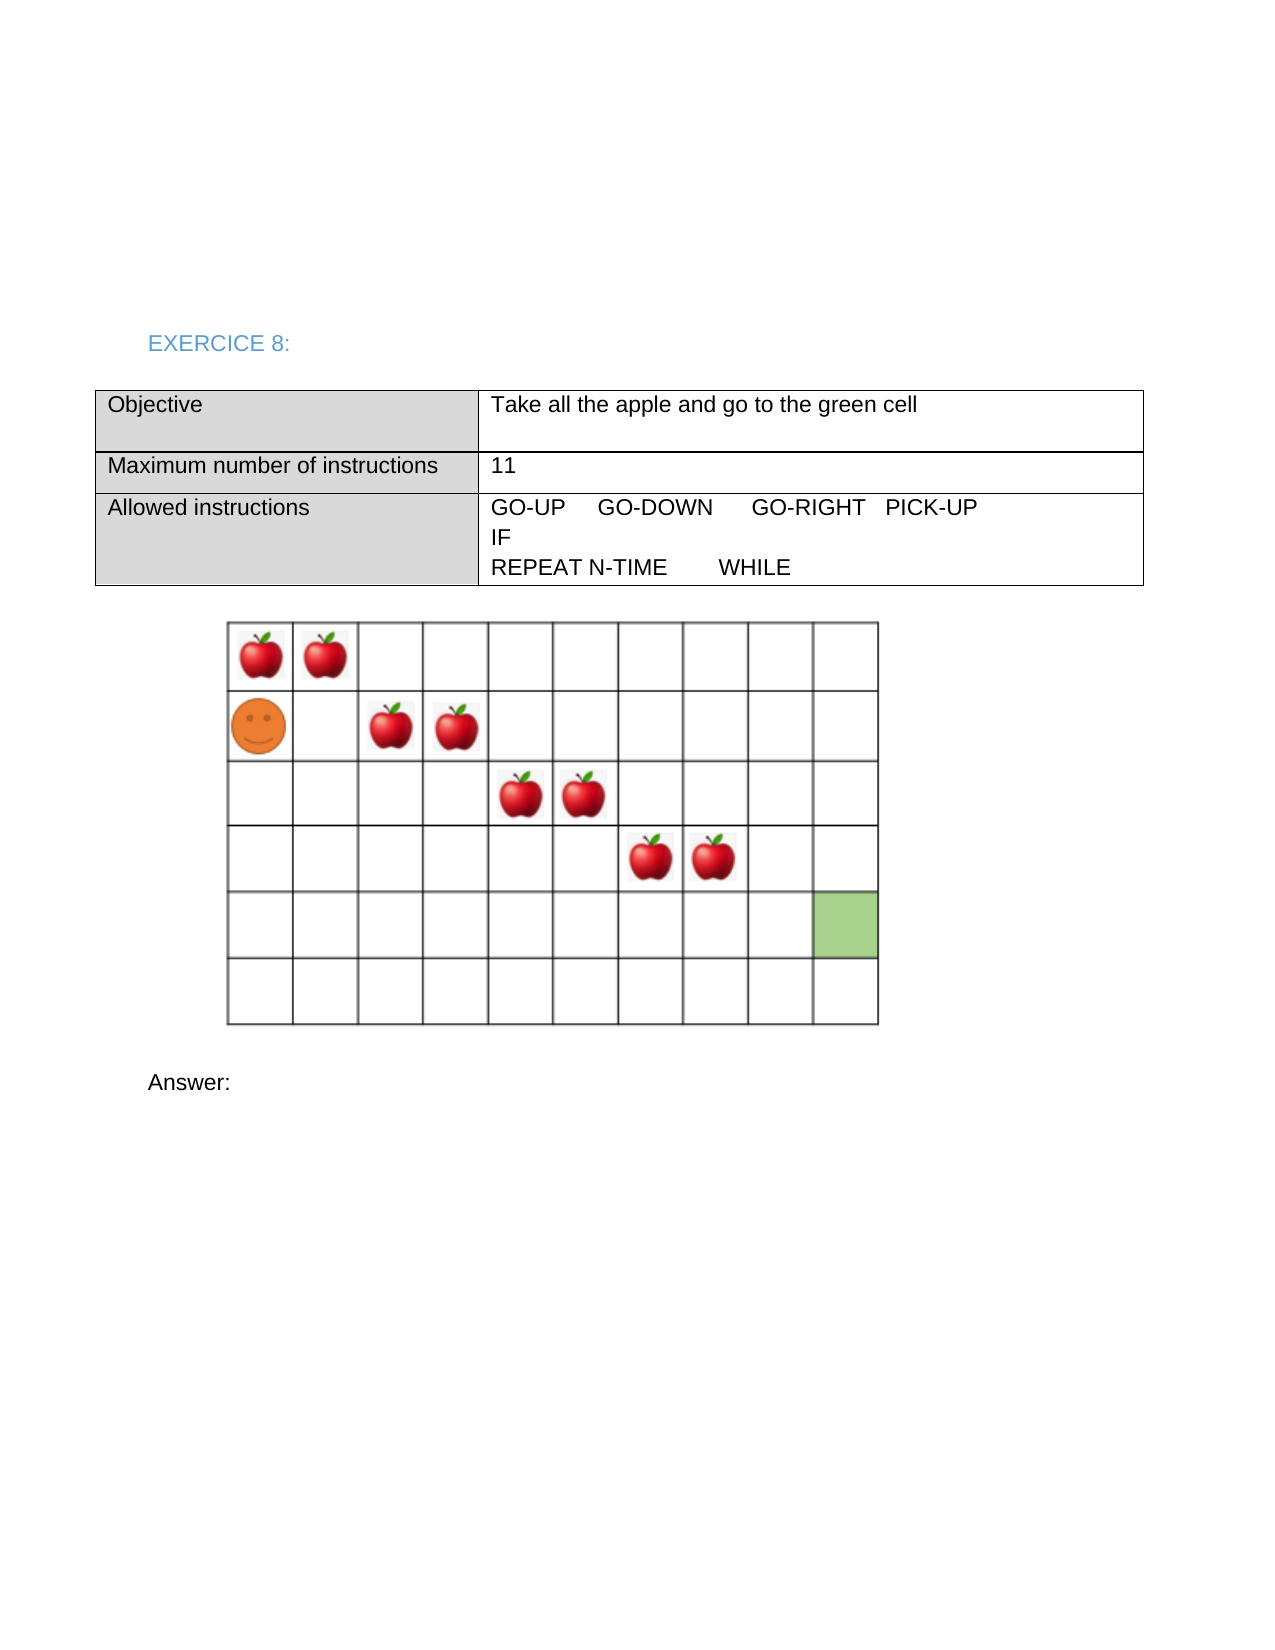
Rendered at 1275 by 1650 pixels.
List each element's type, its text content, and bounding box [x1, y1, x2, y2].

table_cell Maximum number of instructions [96, 453, 478, 493]
table_header Take all the apple and go to the green cell [479, 391, 1143, 451]
text EXERCICE 8: [148, 329, 1127, 356]
table_cell 11 [479, 453, 1143, 493]
text Answer: [148, 1069, 1127, 1095]
table_cell GO-UP GO-DOWN GO-RIGHT PICK-UP IF REPEAT N-TIME WHILE [479, 494, 1143, 584]
table_cell Allowed instructions [96, 494, 478, 584]
table_header Objective [96, 391, 478, 451]
